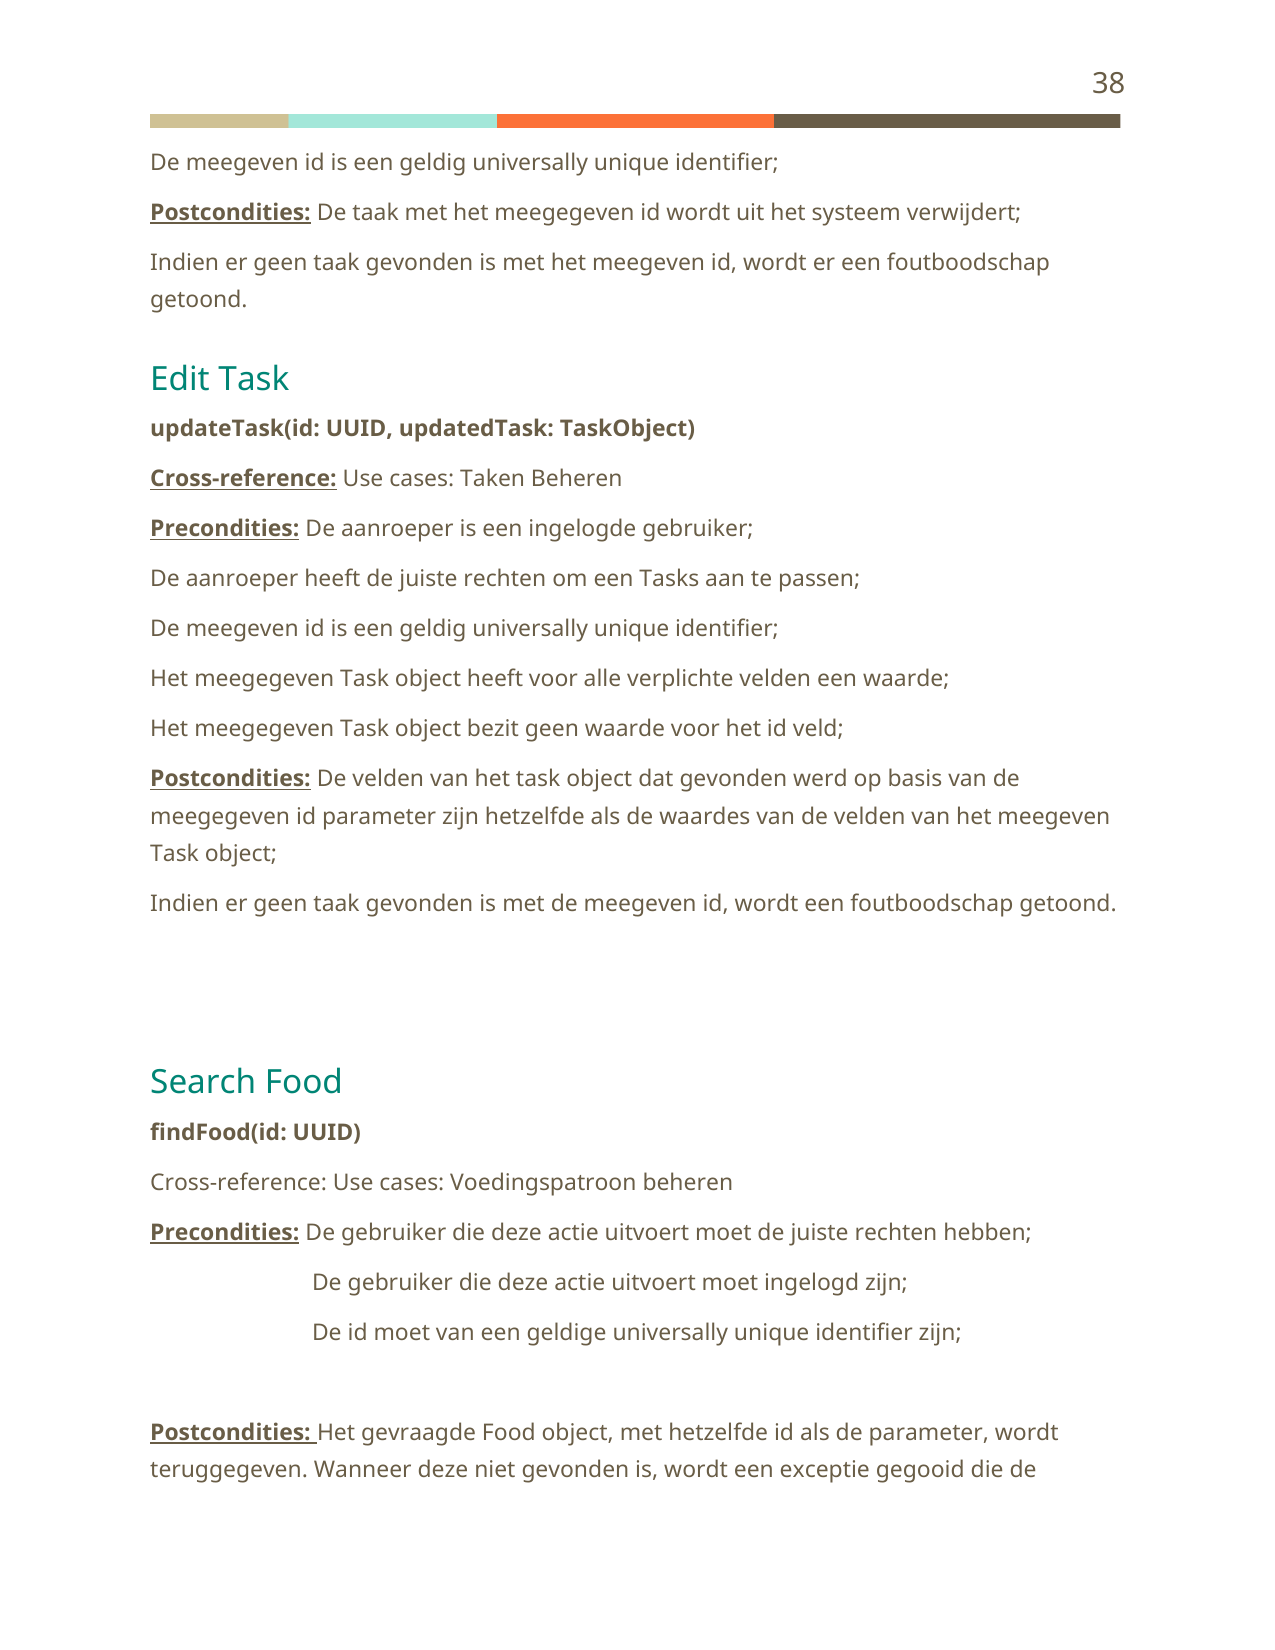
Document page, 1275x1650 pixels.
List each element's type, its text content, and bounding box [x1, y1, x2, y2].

text Cross-reference: Use cases: Voedingspatroon beheren [150, 1166, 1125, 1197]
text findFood(id: UUID) [150, 1116, 1125, 1147]
text Indien er geen taak gevonden is met de meegeven id, wordt een foutboodschap getoond. [150, 887, 1125, 918]
text De meegeven id is een geldig universally unique identifier; [150, 612, 1125, 643]
text Indien er geen taak gevonden is met het meegeven id, wordt er een foutboodschap getoond. [150, 246, 1125, 315]
text Precondities: De aanroeper is een ingelogde gebruiker; [150, 512, 1125, 543]
text Postcondities: De taak met het meegegeven id wordt uit het systeem verwijdert; [150, 196, 1125, 227]
text Cross-reference: Use cases: Taken Beheren [150, 462, 1125, 493]
text De meegeven id is een geldig universally unique identifier; [150, 146, 1125, 177]
text De id moet van een geldige universally unique identifier zijn; [225, 1316, 1125, 1347]
text Precondities: De gebruiker die deze actie uitvoert moet de juiste rechten hebben; [150, 1216, 1125, 1247]
text De gebruiker die deze actie uitvoert moet ingelogd zijn; [225, 1266, 1125, 1297]
text Postcondities: De velden van het task object dat gevonden werd op basis van de meegegeven id parameter zijn hetzelfde als de waardes van de velden van het meegeven Task object; [150, 762, 1125, 868]
text updateTask(id: UUID, updatedTask: TaskObject) [150, 412, 1125, 443]
subtitle Edit Task [150, 354, 1125, 400]
subtitle Search Food [150, 1058, 1125, 1103]
text Postcondities: Het gevraagde Food object, met hetzelfde id als de parameter, wordt teruggegeven. Wanneer deze niet gevonden is, wordt een exceptie gegooid die de [150, 1416, 1125, 1485]
text De aanroeper heeft de juiste rechten om een Tasks aan te passen; [150, 562, 1125, 593]
text Het meegegeven Task object heeft voor alle verplichte velden een waarde; [150, 662, 1125, 693]
text Het meegegeven Task object bezit geen waarde voor het id veld; [150, 712, 1125, 743]
picture [150, 114, 1121, 128]
